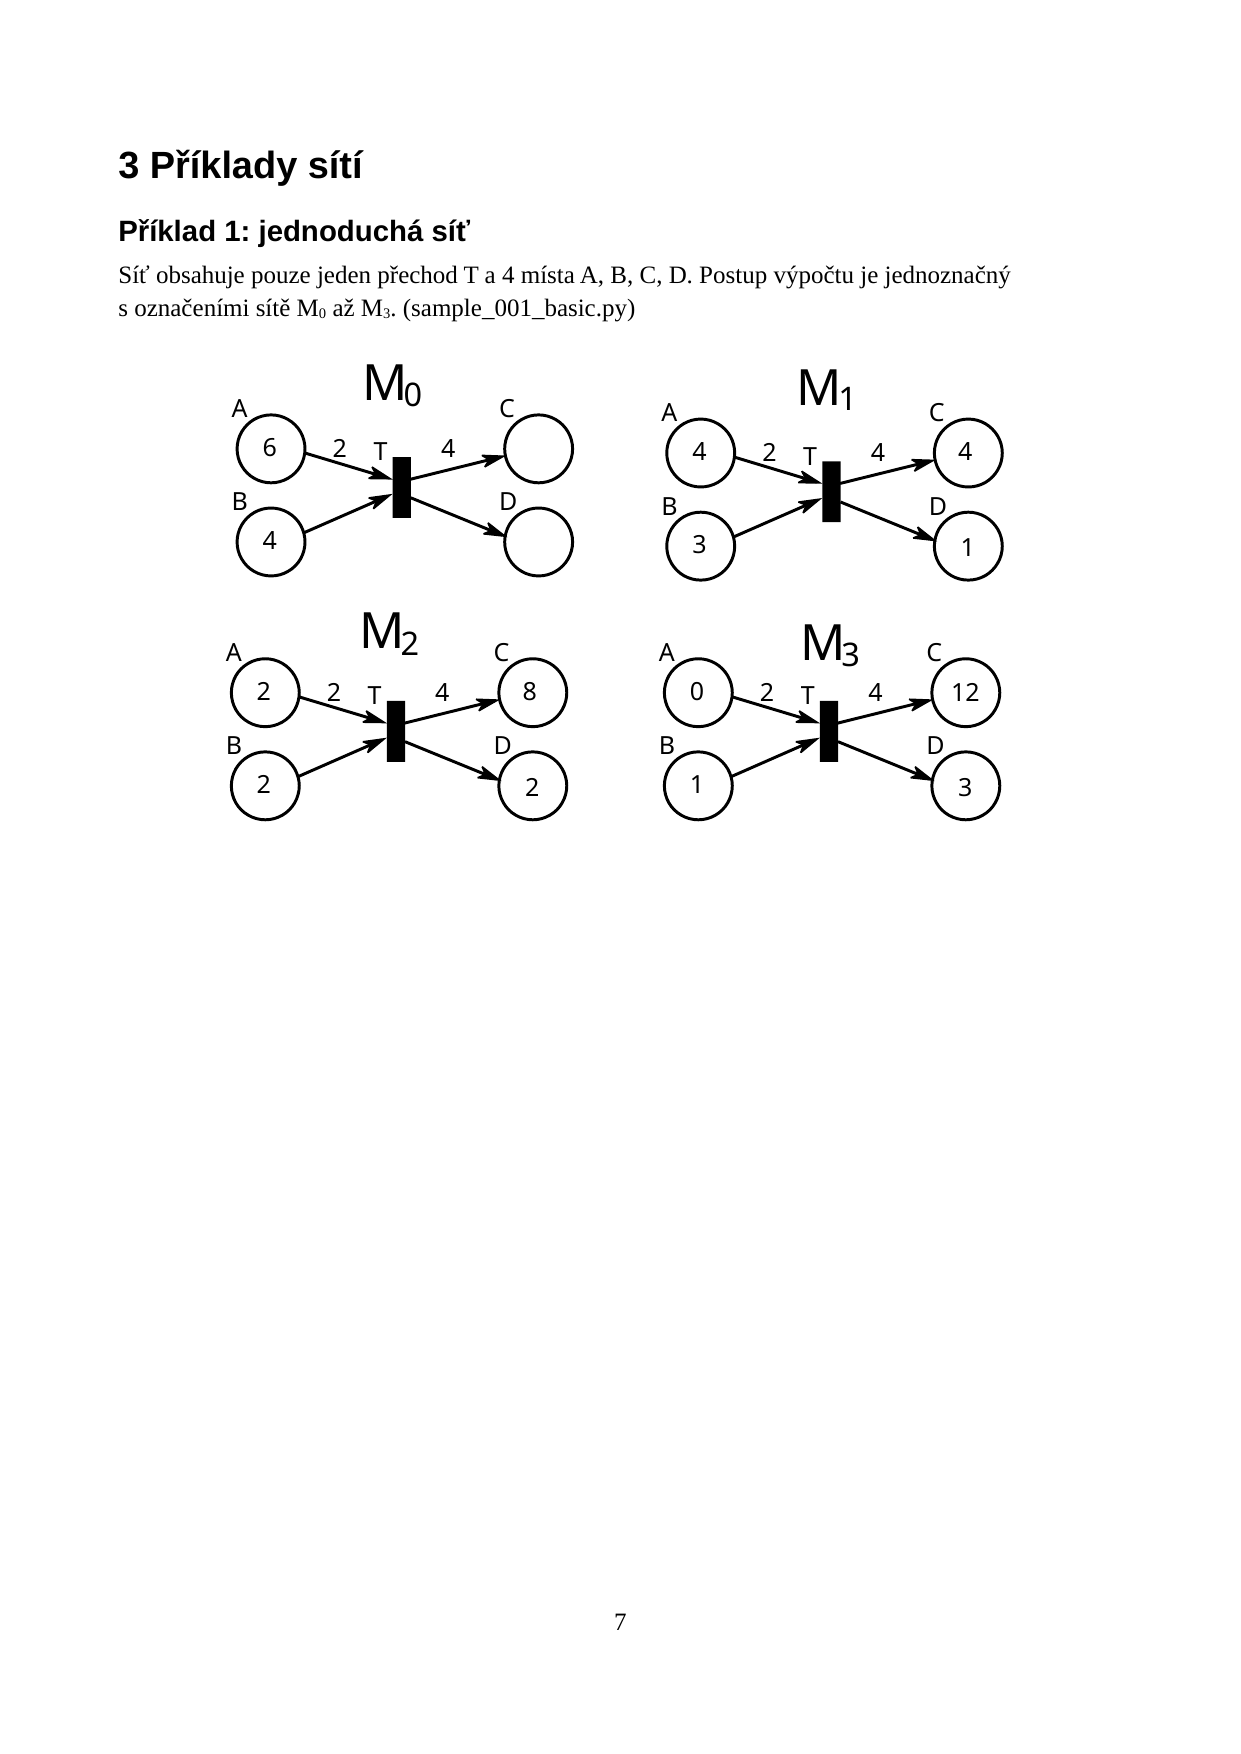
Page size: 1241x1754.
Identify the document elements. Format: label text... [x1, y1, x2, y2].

subtitle Příklad 1: jednoduchá síť [118, 214, 1122, 248]
text Síť obsahuje pouze jeden přechod T a 4 místa A, B, C, D. Postup výpočtu je jednoznačný s označeními sítě M0 až M3. (sample_001_basic.py) [118, 260, 1122, 322]
subtitle 3 Příklady sítí [118, 143, 1122, 187]
